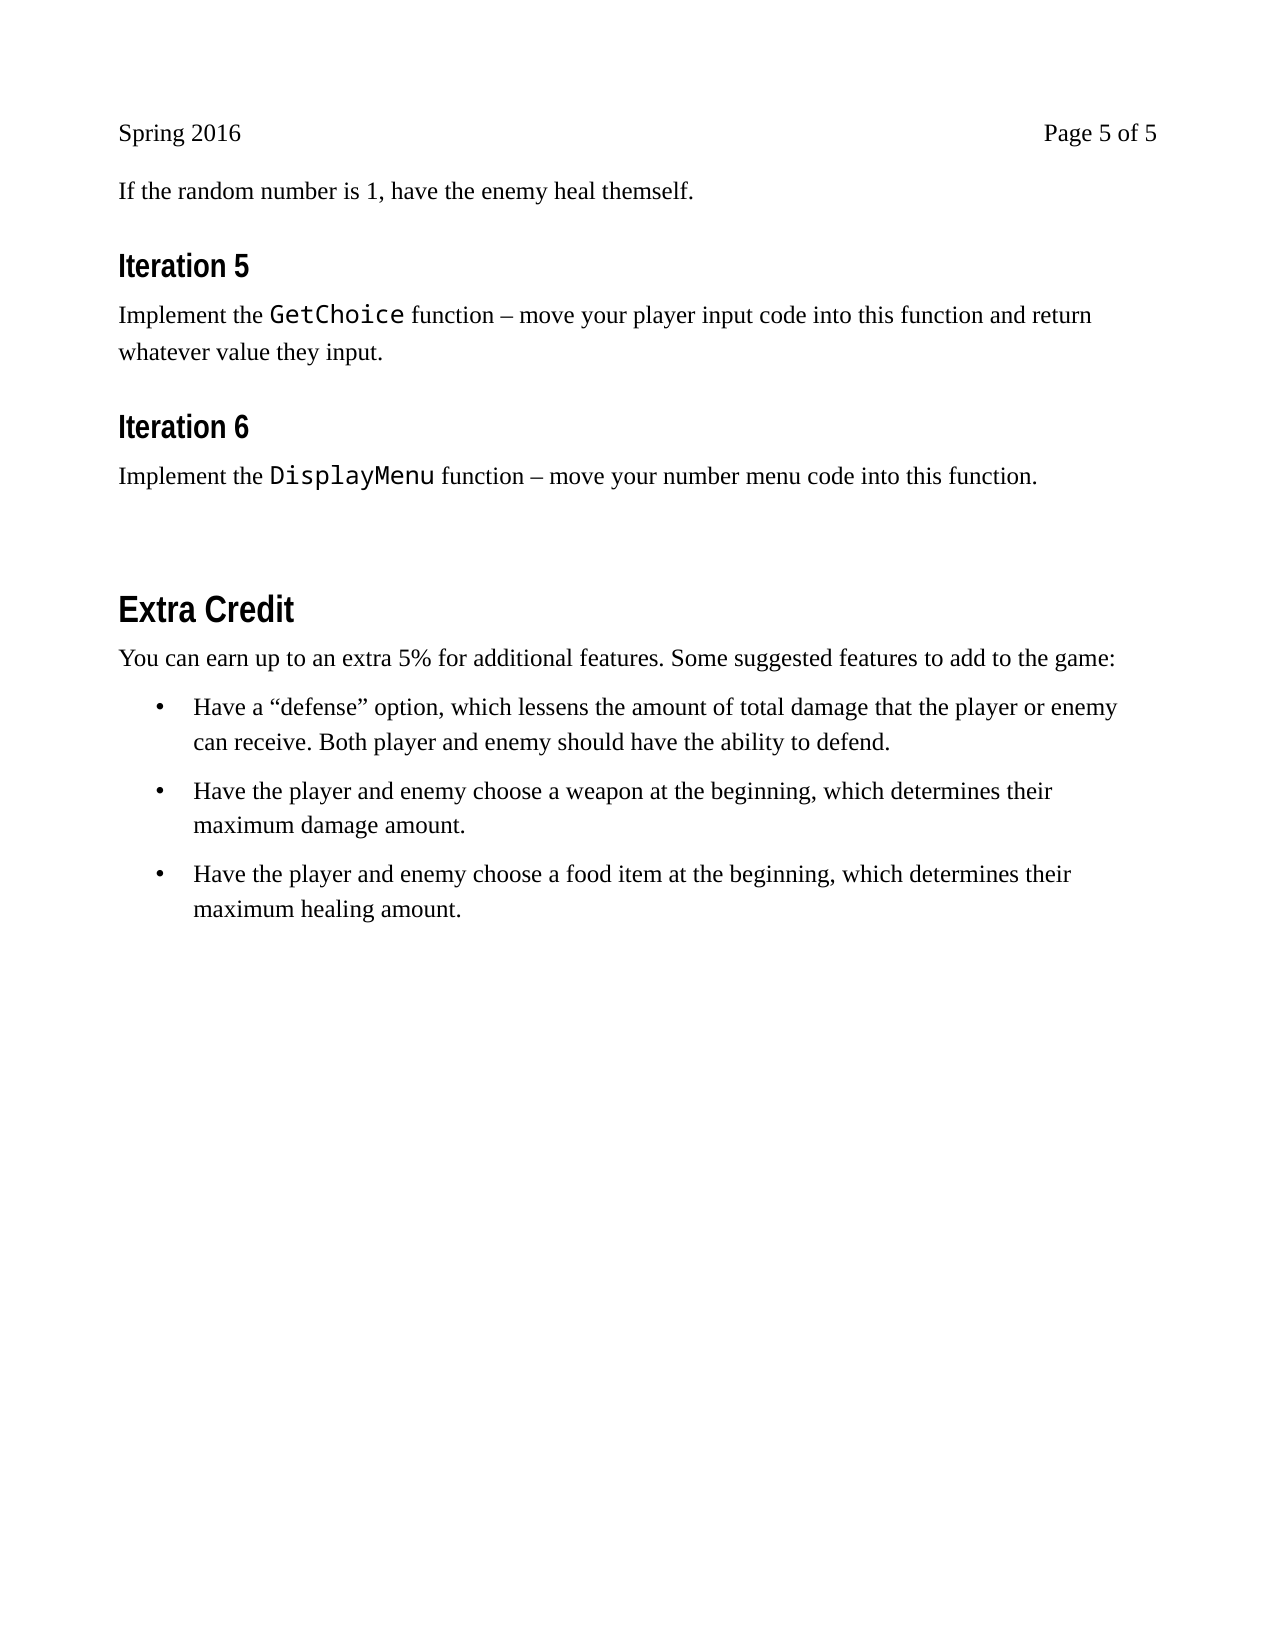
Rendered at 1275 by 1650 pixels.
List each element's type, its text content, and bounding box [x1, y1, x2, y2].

list Have the player and enemy choose a weapon at the beginning, which determines their maximum damage amount. [156, 776, 1157, 839]
text Implement the DisplayMenu function – move your number menu code into this function. [118, 458, 1157, 492]
subtitle Extra Credit [118, 587, 1157, 631]
subtitle Iteration 5 [118, 246, 1157, 285]
list Have a “defense” option, which lessens the amount of total damage that the player or enemy can receive. Both player and enemy should have the ability to defend. [156, 692, 1157, 756]
text If the random number is 1, have the enemy heal themself. [118, 176, 1157, 205]
subtitle Iteration 6 [118, 407, 1157, 445]
text You can earn up to an extra 5% for additional features. Some suggested features to add to the game: [118, 643, 1157, 672]
text Implement the GetChoice function – move your player input code into this function and return whatever value they input. [118, 297, 1157, 366]
list Have the player and enemy choose a food item at the beginning, which determines their maximum healing amount. [156, 859, 1157, 923]
